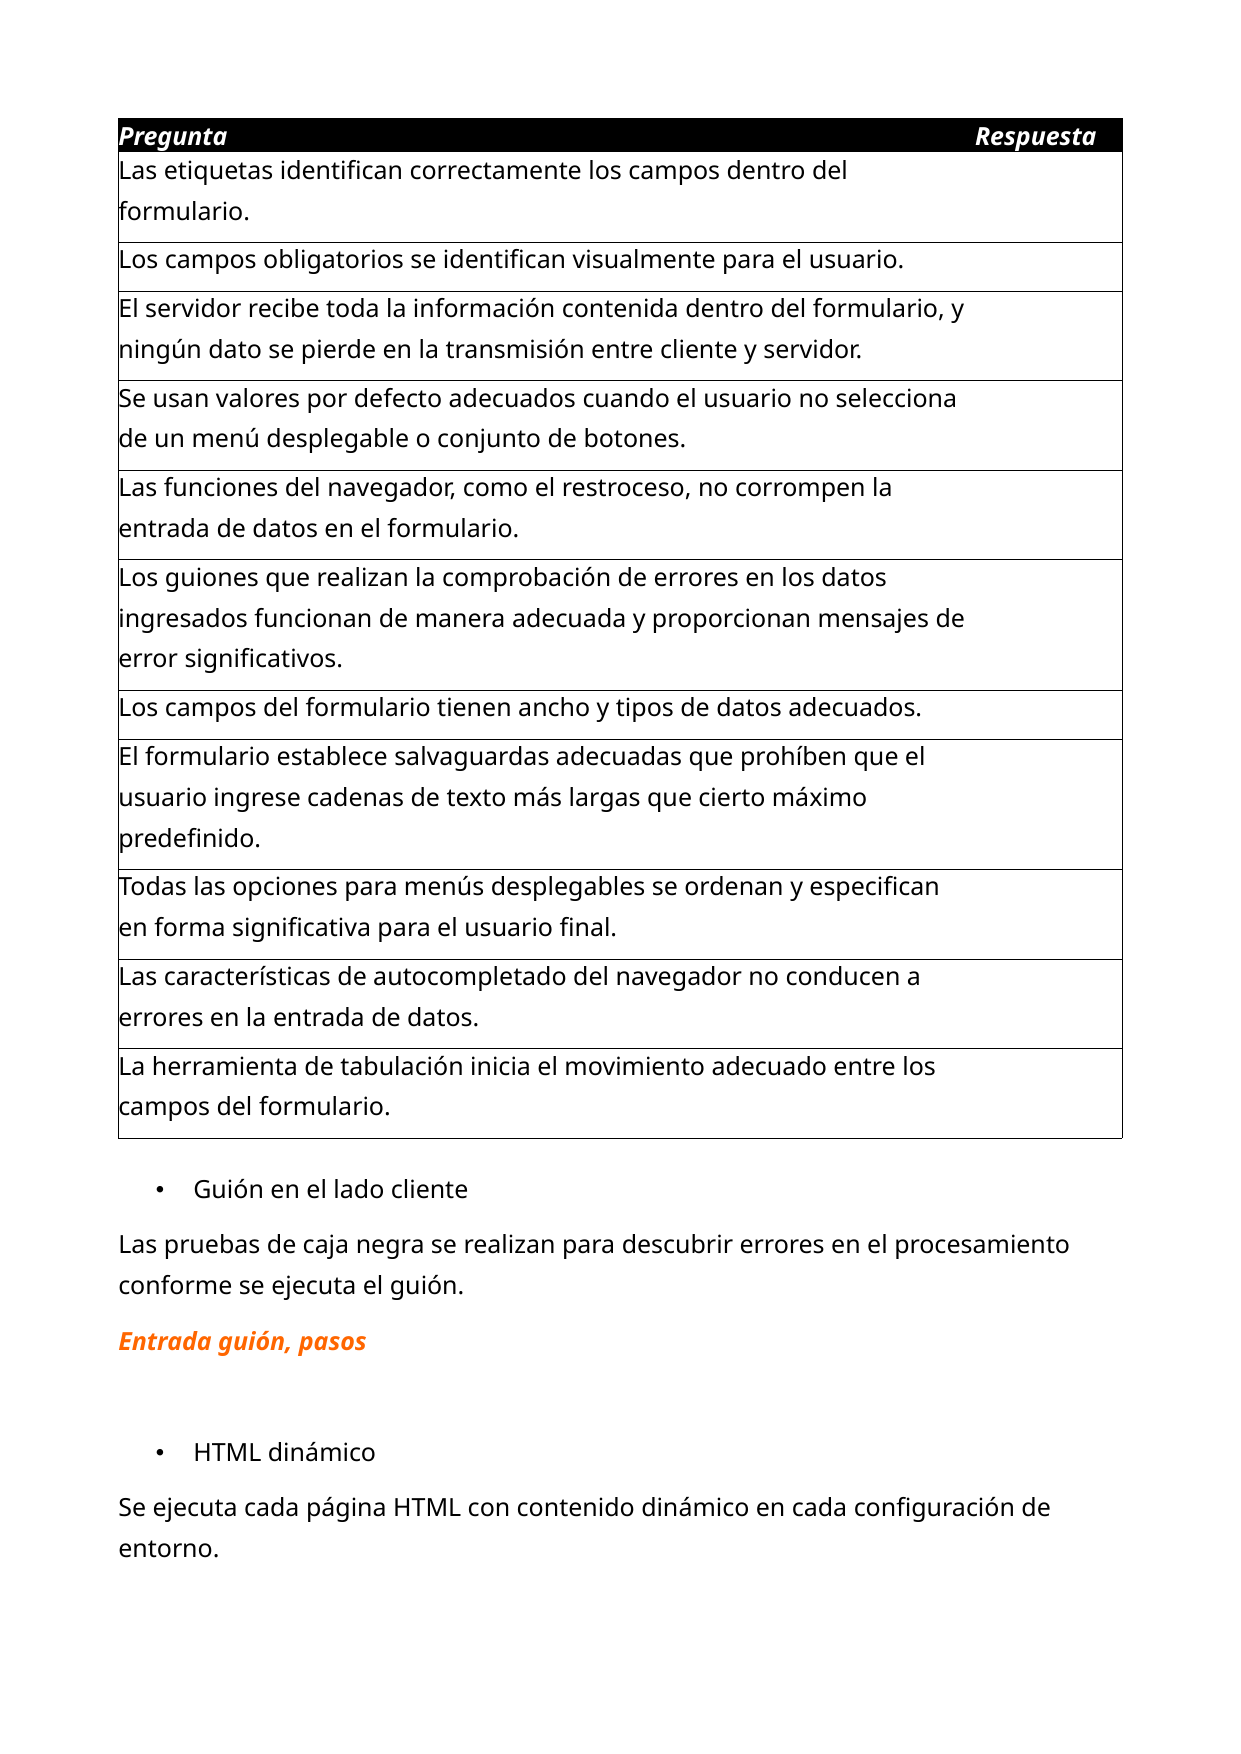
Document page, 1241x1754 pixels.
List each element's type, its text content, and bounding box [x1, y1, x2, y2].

table_cell Los campos obligatorios se identifican visualmente para el usuario. [119, 243, 975, 291]
list Guión en el lado cliente [156, 1172, 1122, 1206]
table_cell [975, 740, 1122, 869]
table_header Pregunta [119, 119, 975, 152]
list HTML dinámico [156, 1434, 1122, 1468]
table_cell Los campos del formulario tienen ancho y tipos de datos adecuados. [119, 691, 975, 738]
table_cell [975, 471, 1122, 559]
table_cell [975, 152, 1122, 242]
table_cell [975, 243, 1122, 291]
table_cell Todas las opciones para menús desplegables se ordenan y especifican en forma significativa para el usuario final. [119, 870, 975, 958]
table_cell [975, 560, 1122, 690]
text Entrada guión, pasos [118, 1323, 1122, 1357]
table_cell [975, 960, 1122, 1048]
table_cell La herramienta de tabulación inicia el movimiento adecuado entre los campos del formulario. [119, 1049, 975, 1138]
table_cell El servidor recibe toda la información contenida dentro del formulario, y ningún dato se pierde en la transmisión entre cliente y servidor. [119, 292, 975, 380]
table_cell Los guiones que realizan la comprobación de errores en los datos ingresados funcionan de manera adecuada y proporcionan mensajes de error significativos. [119, 560, 975, 690]
table_cell Las características de autocompletado del navegador no conducen a errores en la entrada de datos. [119, 960, 975, 1048]
table_cell El formulario establece salvaguardas adecuadas que prohíben que el usuario ingrese cadenas de texto más largas que cierto máximo predefinido. [119, 740, 975, 869]
table_cell Se usan valores por defecto adecuados cuando el usuario no selecciona de un menú desplegable o conjunto de botones. [119, 381, 975, 470]
table_header Respuesta [975, 119, 1122, 152]
table_cell [975, 381, 1122, 470]
table_cell Las funciones del navegador, como el restroceso, no corrompen la entrada de datos en el formulario. [119, 471, 975, 559]
table_cell [975, 870, 1122, 958]
table_cell [975, 292, 1122, 380]
text Se ejecuta cada página HTML con contenido dinámico en cada configuración de entorno. [118, 1490, 1122, 1564]
table_cell [975, 691, 1122, 738]
table_cell Las etiquetas identifican correctamente los campos dentro del formulario. [119, 152, 975, 242]
text Las pruebas de caja negra se realizan para descubrir errores en el procesamiento conforme se ejecuta el guión. [118, 1227, 1122, 1302]
table_cell [975, 1049, 1122, 1138]
